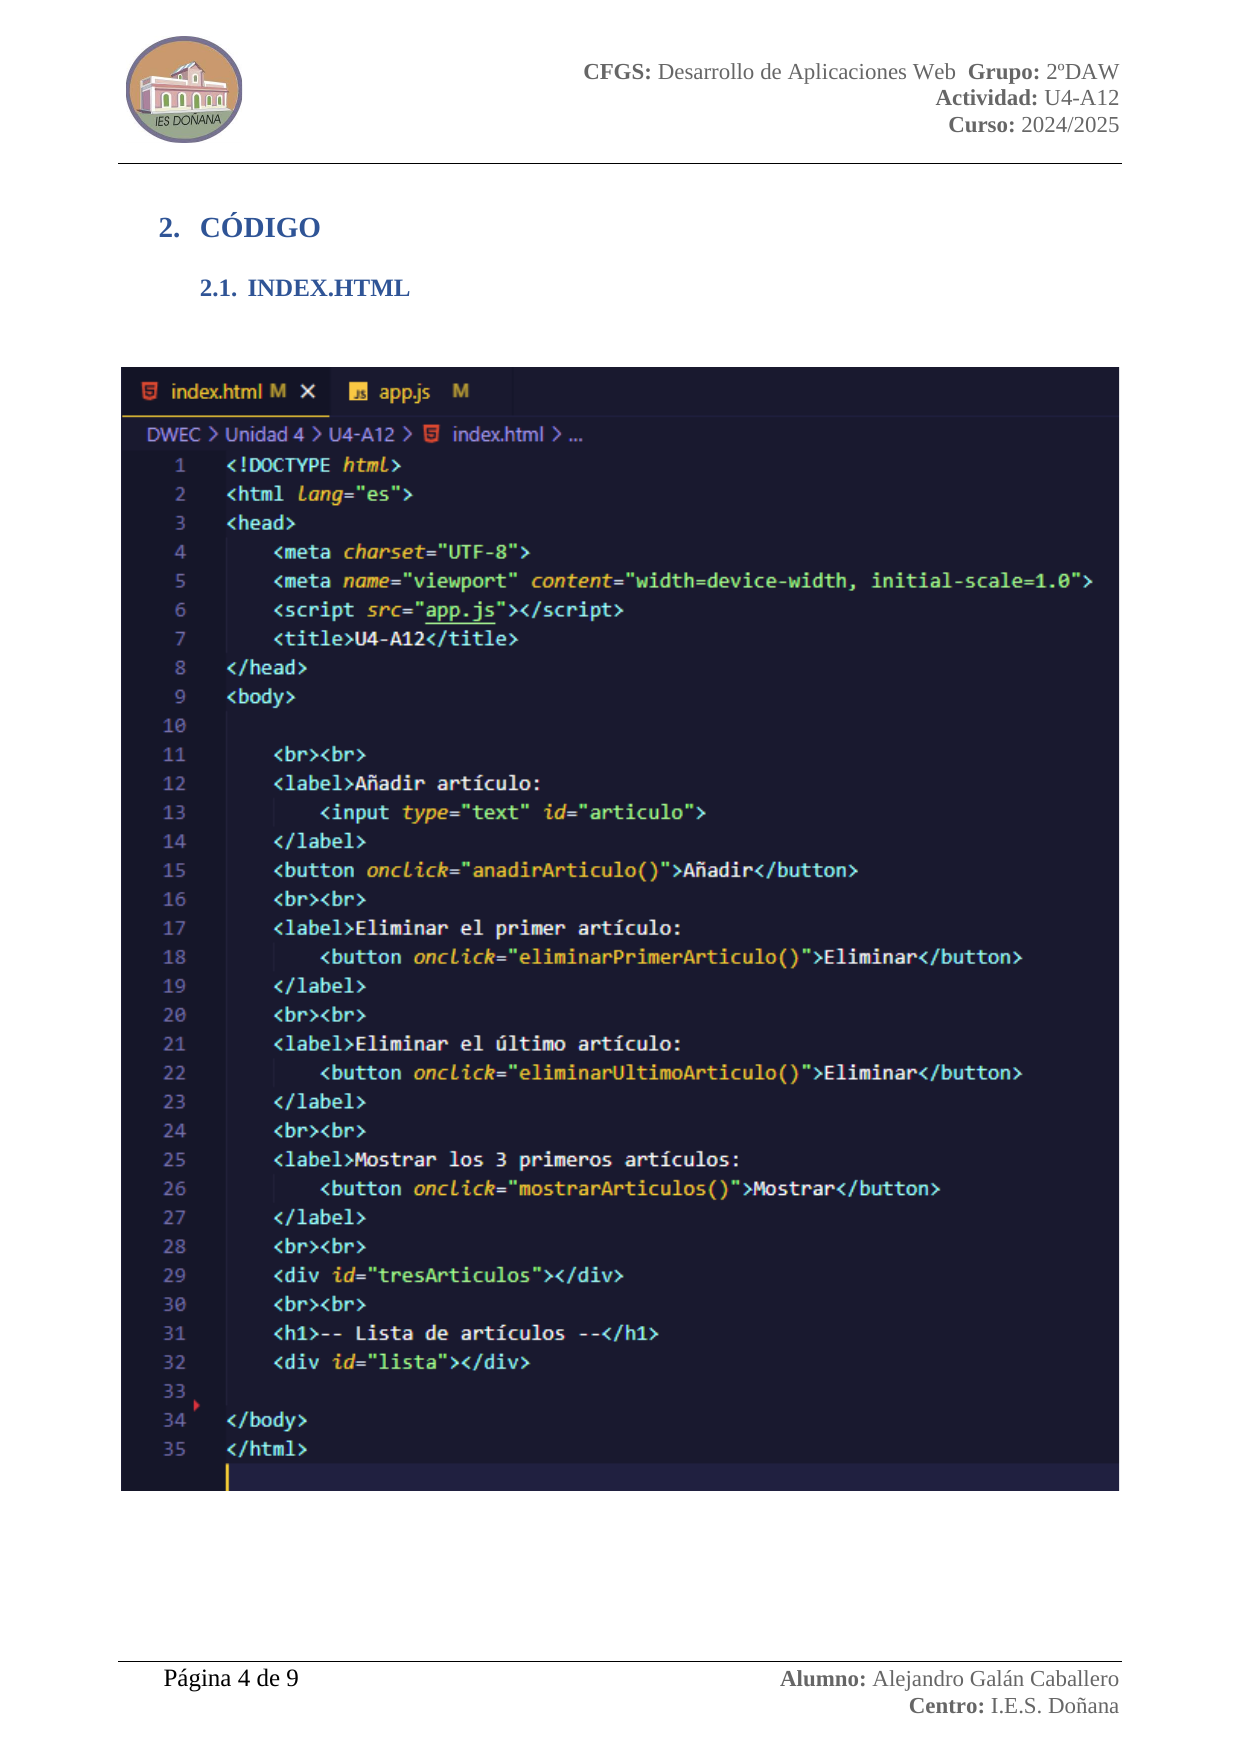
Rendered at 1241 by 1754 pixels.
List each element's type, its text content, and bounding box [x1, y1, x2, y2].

subtitle INDEX.HTML [199, 273, 1119, 302]
picture [121, 367, 1120, 1491]
picture [126, 36, 243, 143]
subtitle CÓDIGO [158, 210, 1119, 244]
